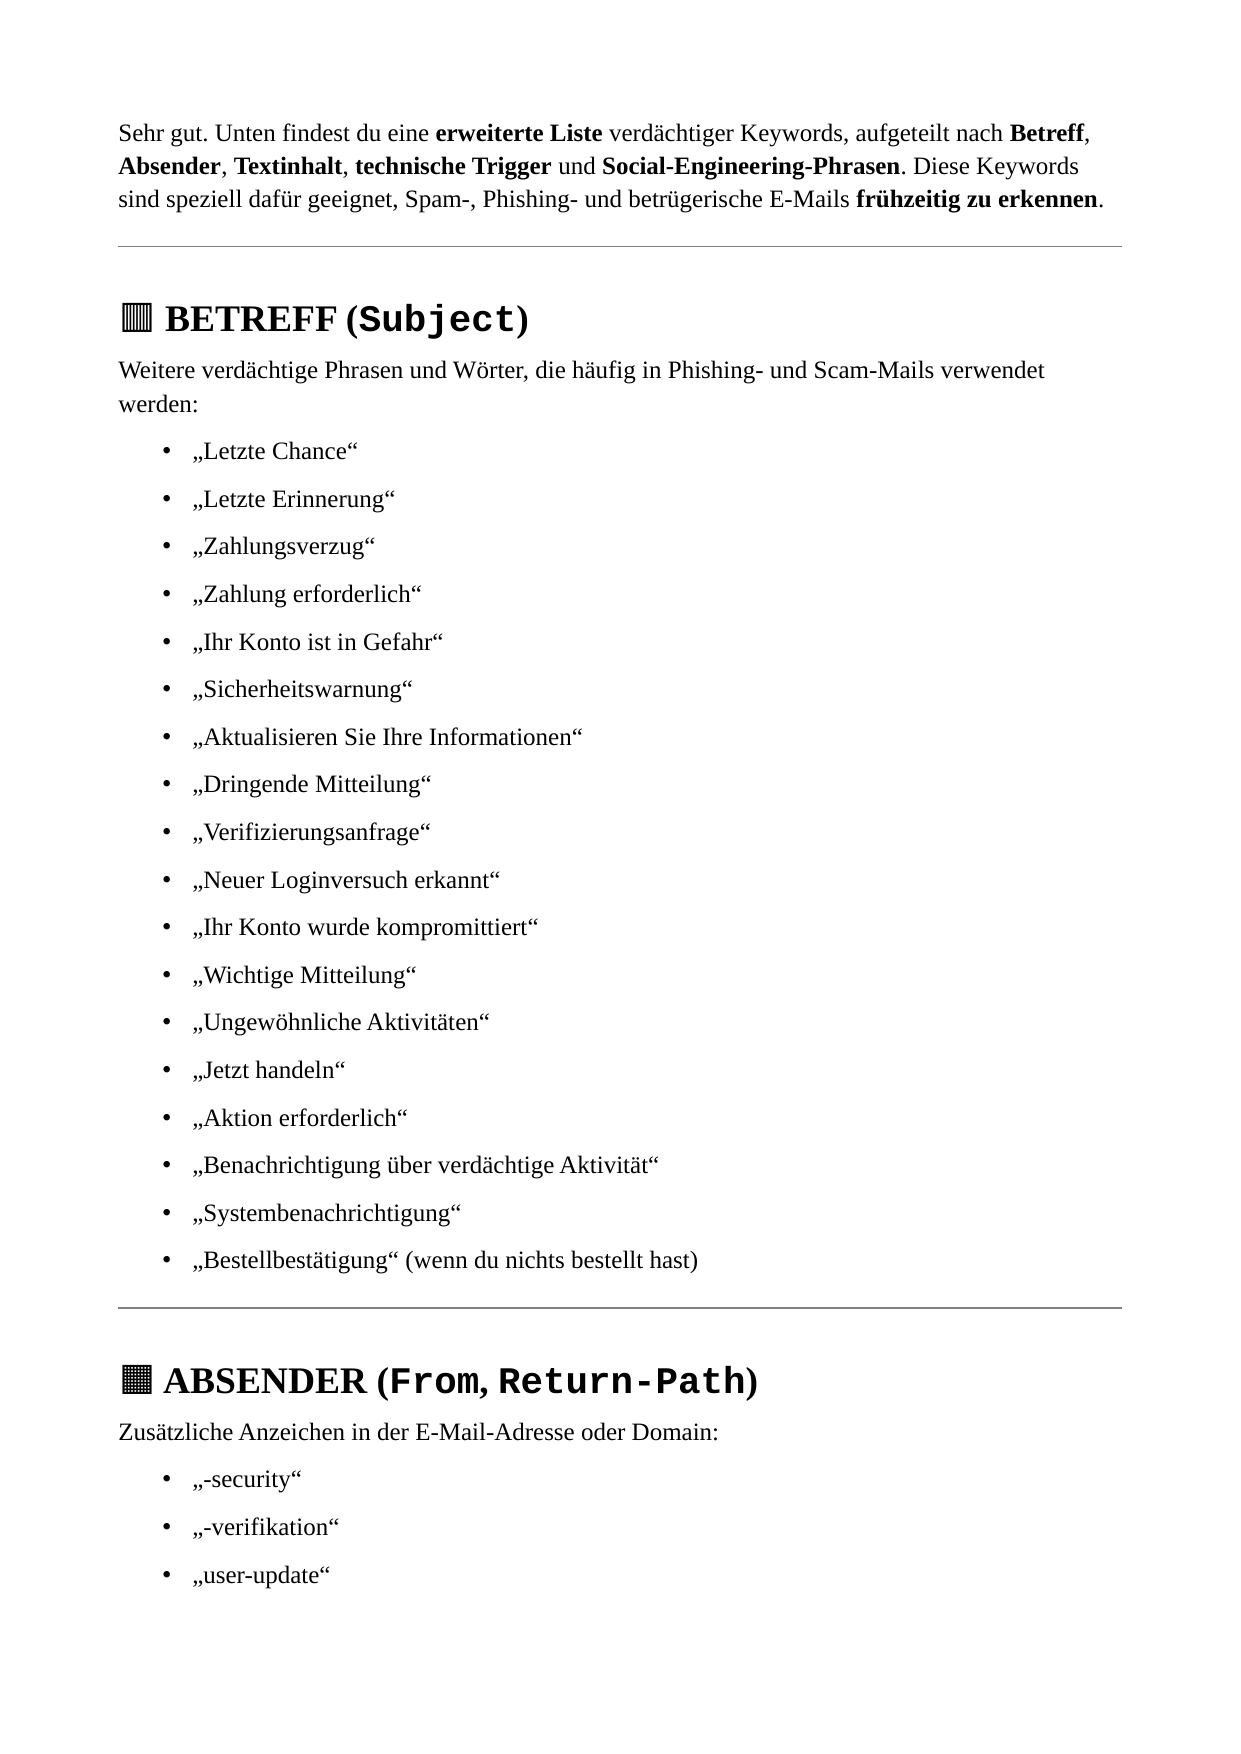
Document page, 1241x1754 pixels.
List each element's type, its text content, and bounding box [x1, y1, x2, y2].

list „-verifikation“ [162, 1512, 1122, 1541]
subtitle 🟥 BETREFF (Subject) [118, 297, 1122, 343]
list „Ihr Konto ist in Gefahr“ [162, 627, 1122, 655]
list „Neuer Loginversuch erkannt“ [162, 865, 1122, 893]
list „-security“ [162, 1464, 1122, 1493]
list „Ungewöhnliche Aktivitäten“ [162, 1007, 1122, 1036]
list „Bestellbestätigung“ (wenn du nichts bestellt hast) [162, 1246, 1122, 1274]
list „Zahlungsverzug“ [162, 531, 1122, 560]
list „Verifizierungsanfrage“ [162, 817, 1122, 846]
list „Jetzt handeln“ [162, 1055, 1122, 1084]
list „Systembenachrichtigung“ [162, 1198, 1122, 1227]
text Zusätzliche Anzeichen in der E-Mail-Adresse oder Domain: [118, 1417, 1122, 1446]
list „Wichtige Mitteilung“ [162, 960, 1122, 989]
subtitle 🟧 ABSENDER (From, Return-Path) [118, 1358, 1122, 1404]
list „Letzte Chance“ [162, 436, 1122, 465]
list „Dringende Mitteilung“ [162, 769, 1122, 798]
text Sehr gut. Unten findest du eine erweiterte Liste verdächtiger Keywords, aufgeteilt nach Betreff, Absender, Textinhalt, technische Trigger und Social-Engineering-Phrasen. Diese Keywords sind speziell dafür geeignet, Spam-, Phishing- und betrügerische E-Mails frühzeitig zu erkennen. [118, 118, 1122, 213]
list „Aktion erforderlich“ [162, 1103, 1122, 1131]
list „Sicherheitswarnung“ [162, 674, 1122, 703]
list „Letzte Erinnerung“ [162, 484, 1122, 513]
list „Benachrichtigung über verdächtige Aktivität“ [162, 1150, 1122, 1179]
list „Ihr Konto wurde kompromittiert“ [162, 912, 1122, 941]
list „Zahlung erforderlich“ [162, 579, 1122, 608]
list „user-update“ [162, 1560, 1122, 1588]
text Weitere verdächtige Phrasen und Wörter, die häufig in Phishing- und Scam-Mails verwendet werden: [118, 356, 1122, 417]
list „Aktualisieren Sie Ihre Informationen“ [162, 722, 1122, 751]
